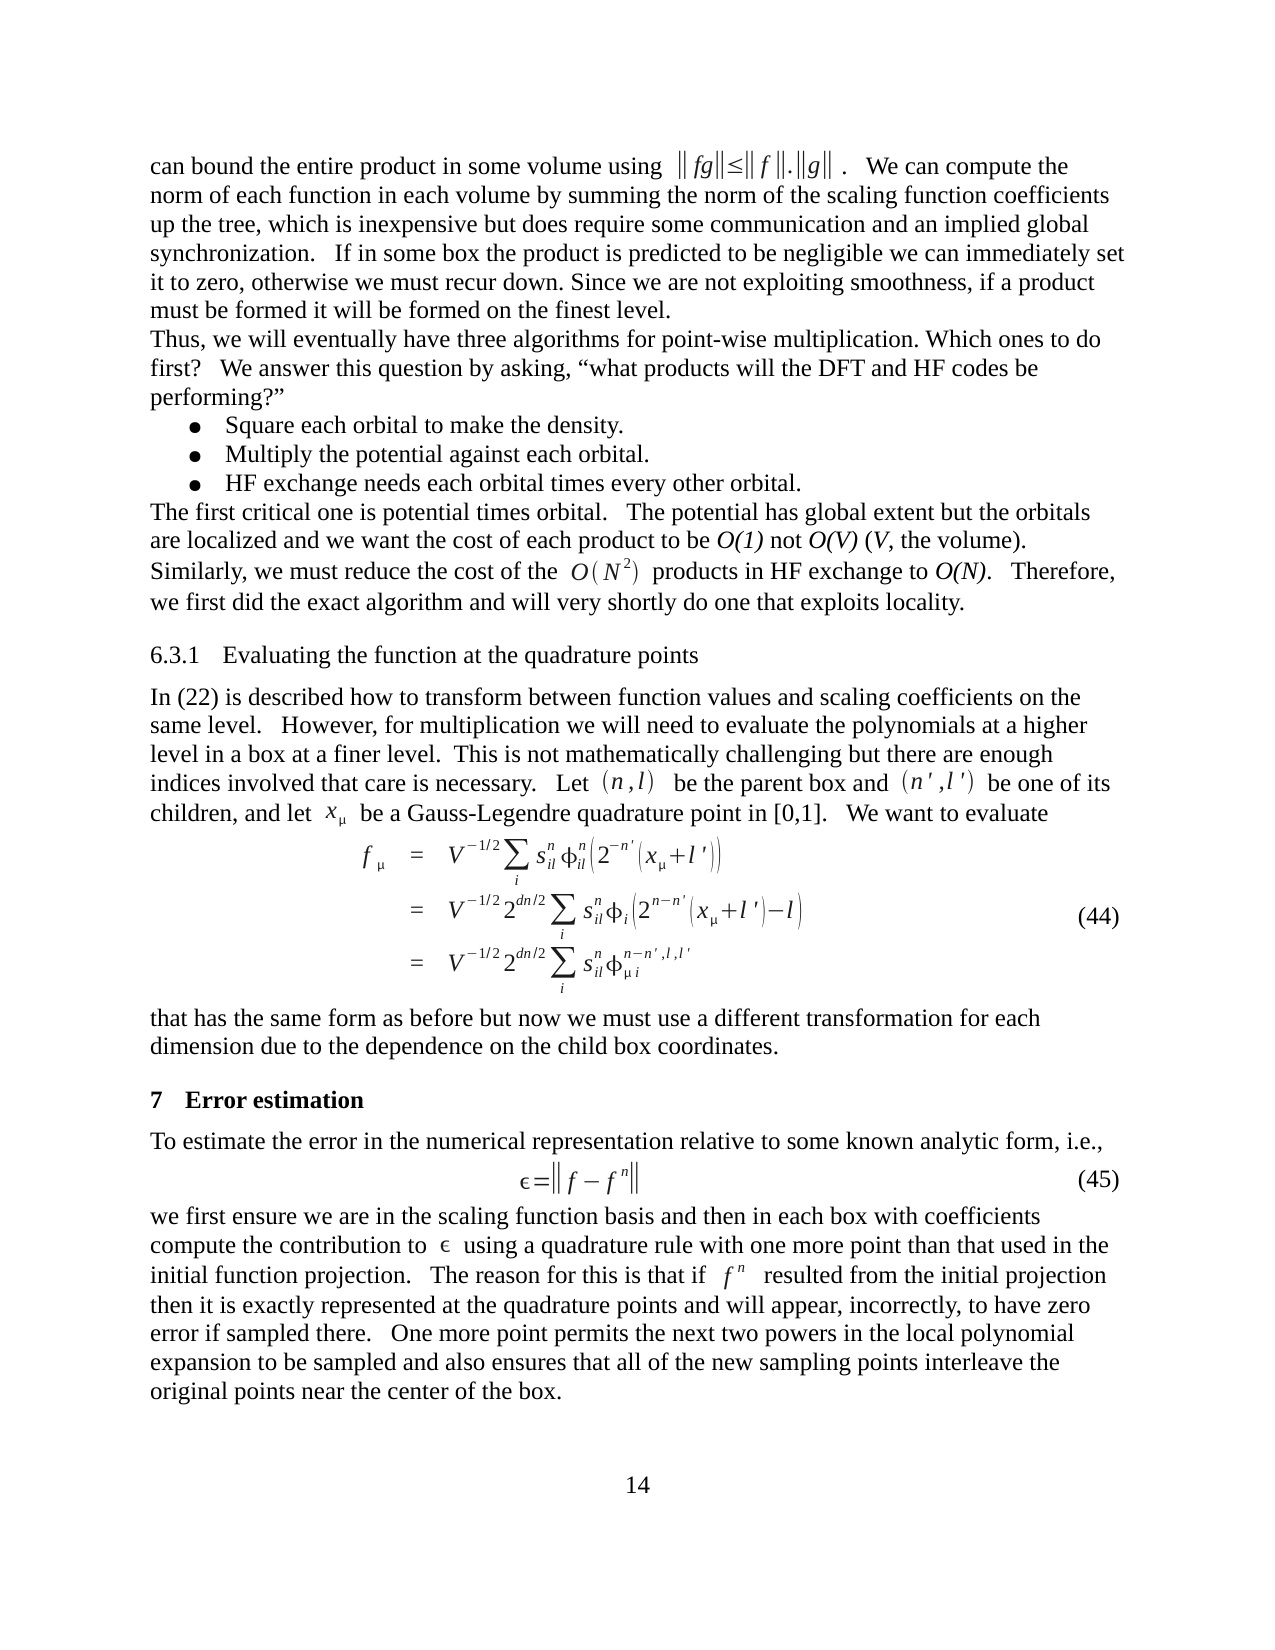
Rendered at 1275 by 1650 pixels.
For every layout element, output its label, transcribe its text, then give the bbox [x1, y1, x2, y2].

list Square each orbital to make the density. [187, 411, 1125, 439]
text that has the same form as before but now we must use a different transformation for each dimension due to the dependence on the child box coordinates. [150, 1003, 1125, 1060]
table_header [150, 828, 1017, 1003]
list HF exchange needs each orbital times every other orbital. [187, 468, 1125, 497]
table_header (45) [1017, 1155, 1125, 1201]
text can bound the entire product in some volume using . We can compute the norm of each function in each volume by summing the norm of the scaling function coefficients up the tree, which is inexpensive but does require some communication and an implied global synchronization. If in some box the product is predicted to be negligible we can immediately set it to zero, otherwise we must recur down. Since we are not exploiting smoothness, if a product must be formed it will be formed on the finest level. [150, 150, 1125, 324]
table_header [150, 1155, 1017, 1201]
list Multiply the potential against each orbital. [187, 439, 1125, 468]
subtitle Evaluating the function at the quadrature points [150, 640, 1125, 669]
text Thus, we will eventually have three algorithms for point-wise multiplication. Which ones to do first? We answer this question by asking, “what products will the DFT and HF codes be performing?” [150, 324, 1125, 411]
text we first ensure we are in the scaling function basis and then in each box with coefficients compute the contribution to using a quadrature rule with one more point than that used in the initial function projection. The reason for this is that if resulted from the initial projection then it is exactly represented at the quadrature points and will appear, incorrectly, to have zero error if sampled there. One more point permits the next two powers in the local polynomial expansion to be sampled and also ensures that all of the new sampling points interleave the original points near the center of the box. [150, 1201, 1125, 1405]
text To estimate the error in the numerical representation relative to some known analytic form, i.e., [150, 1126, 1125, 1155]
table_header (44) [1017, 828, 1125, 1003]
text In (22) is described how to transform between function values and scaling coefficients on the same level. However, for multiplication we will need to evaluate the polynomials at a higher level in a box at a finer level. This is not mathematically challenging but there are enough indices involved that care is necessary. Let be the parent box and be one of its children, and let be a Gauss-Legendre quadrature point in [0,1]. We want to evaluate [150, 682, 1125, 828]
text The first critical one is potential times orbital. The potential has global extent but the orbitals are localized and we want the cost of each product to be O(1) not O(V) (V, the volume). Similarly, we must reduce the cost of the products in HF exchange to O(N). Therefore, we first did the exact algorithm and will very shortly do one that exploits locality. [150, 497, 1125, 615]
subtitle Error estimation [150, 1085, 1125, 1114]
